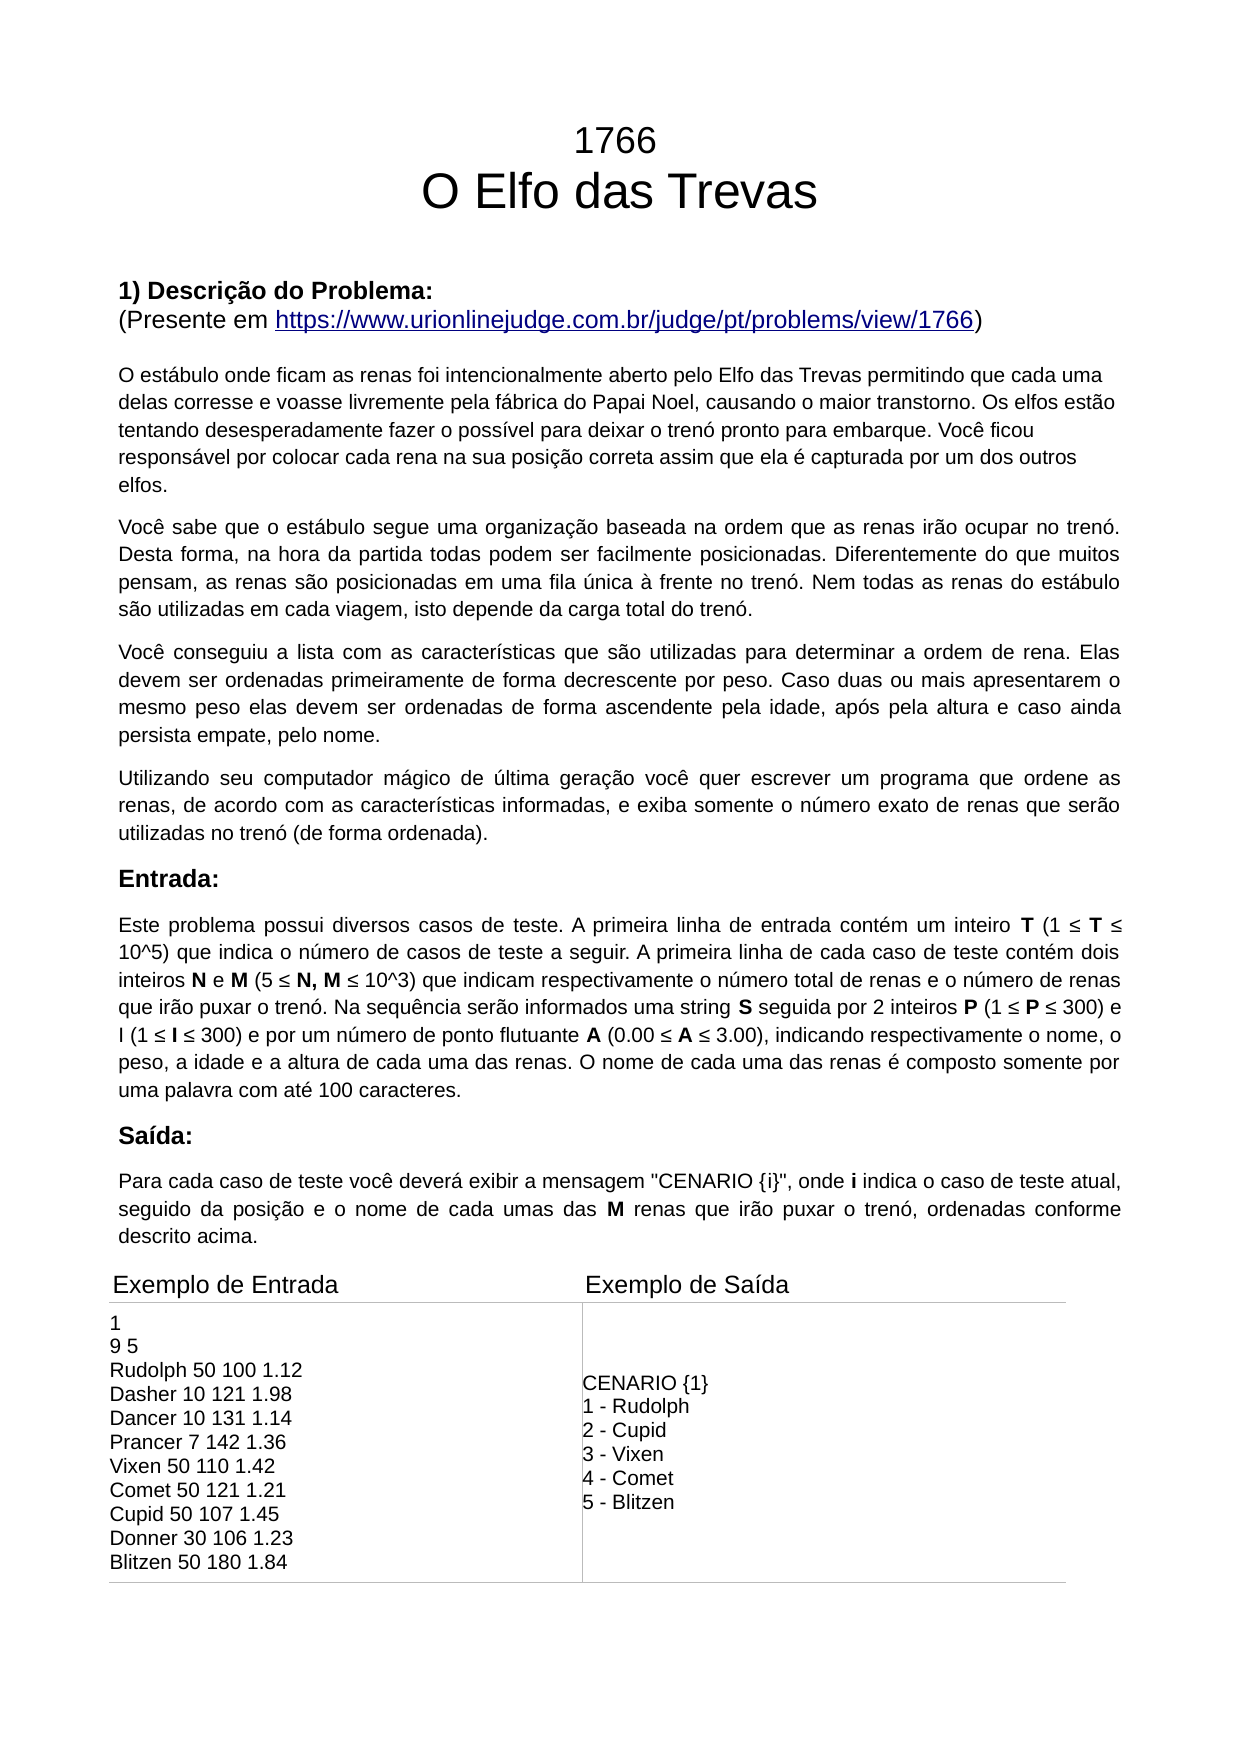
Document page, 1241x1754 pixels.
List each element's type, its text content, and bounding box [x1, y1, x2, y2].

text Para cada caso de teste você deverá exibir a mensagem "CENARIO {i}", onde i indica o caso de teste atual, seguido da posição e o nome de cada umas das M renas que irão puxar o trenó, ordenadas conforme descrito acima. [118, 1169, 1122, 1248]
text 1766 [118, 118, 1122, 161]
table_header Exemplo de Saída [582, 1268, 1066, 1302]
text (Presente em https://www.urionlinejudge.com.br/judge/pt/problems/view/1766) [118, 305, 1122, 334]
text O Elfo das Trevas [118, 161, 1122, 219]
text Você conseguiu a lista com as características que são utilizadas para determinar a ordem de rena. Elas devem ser ordenadas primeiramente de forma decrescente por peso. Caso duas ou mais apresentarem o mesmo peso elas devem ser ordenadas de forma ascendente pela idade, após pela altura e caso ainda persista empate, pelo nome. [118, 640, 1122, 747]
table_cell CENARIO {1} 1 - Rudolph 2 - Cupid 3 - Vixen 4 - Comet 5 - Blitzen [583, 1303, 1066, 1582]
table_header Exemplo de Entrada [109, 1268, 582, 1302]
table_cell 1 9 5 Rudolph 50 100 1.12 Dasher 10 121 1.98 Dancer 10 131 1.14 Prancer 7 142 1.36 Vixen 50 110 1.42 Comet 50 121 1.21 Cupid 50 107 1.45 Donner 30 106 1.23 Blitzen 50 180 1.84 [109, 1303, 582, 1582]
text O estábulo onde ficam as renas foi intencionalmente aberto pelo Elfo das Trevas permitindo que cada uma delas corresse e voasse livremente pela fábrica do Papai Noel, causando o maior transtorno. Os elfos estão tentando desesperadamente fazer o possível para deixar o trenó pronto para embarque. Você ficou responsável por colocar cada rena na sua posição correta assim que ela é capturada por um dos outros elfos. [118, 362, 1122, 496]
text Este problema possui diversos casos de teste. A primeira linha de entrada contém um inteiro T (1 ≤ T ≤ 10^5) que indica o número de casos de teste a seguir. A primeira linha de cada caso de teste contém dois inteiros N e M (5 ≤ N, M ≤ 10^3) que indicam respectivamente o número total de renas e o número de renas que irão puxar o trenó. Na sequência serão informados uma string S seguida por 2 inteiros P (1 ≤ P ≤ 300) e I (1 ≤ I ≤ 300) e por um número de ponto flutuante A (0.00 ≤ A ≤ 3.00), indicando respectivamente o nome, o peso, a idade e a altura de cada uma das renas. O nome de cada uma das renas é composto somente por uma palavra com até 100 caracteres. [118, 913, 1122, 1102]
text Você sabe que o estábulo segue uma organização baseada na ordem que as renas irão ocupar no trenó. Desta forma, na hora da partida todas podem ser facilmente posicionadas. Diferentemente do que muitos pensam, as renas são posicionadas em uma fila única à frente no trenó. Nem todas as renas do estábulo são utilizadas em cada viagem, isto depende da carga total do trenó. [118, 514, 1122, 621]
text 1) Descrição do Problema: [118, 276, 1122, 305]
text Entrada: [118, 864, 1122, 893]
text Saída: [118, 1121, 1122, 1149]
text Utilizando seu computador mágico de última geração você quer escrever um programa que ordene as renas, de acordo com as características informadas, e exiba somente o número exato de renas que serão utilizadas no trenó (de forma ordenada). [118, 766, 1122, 845]
